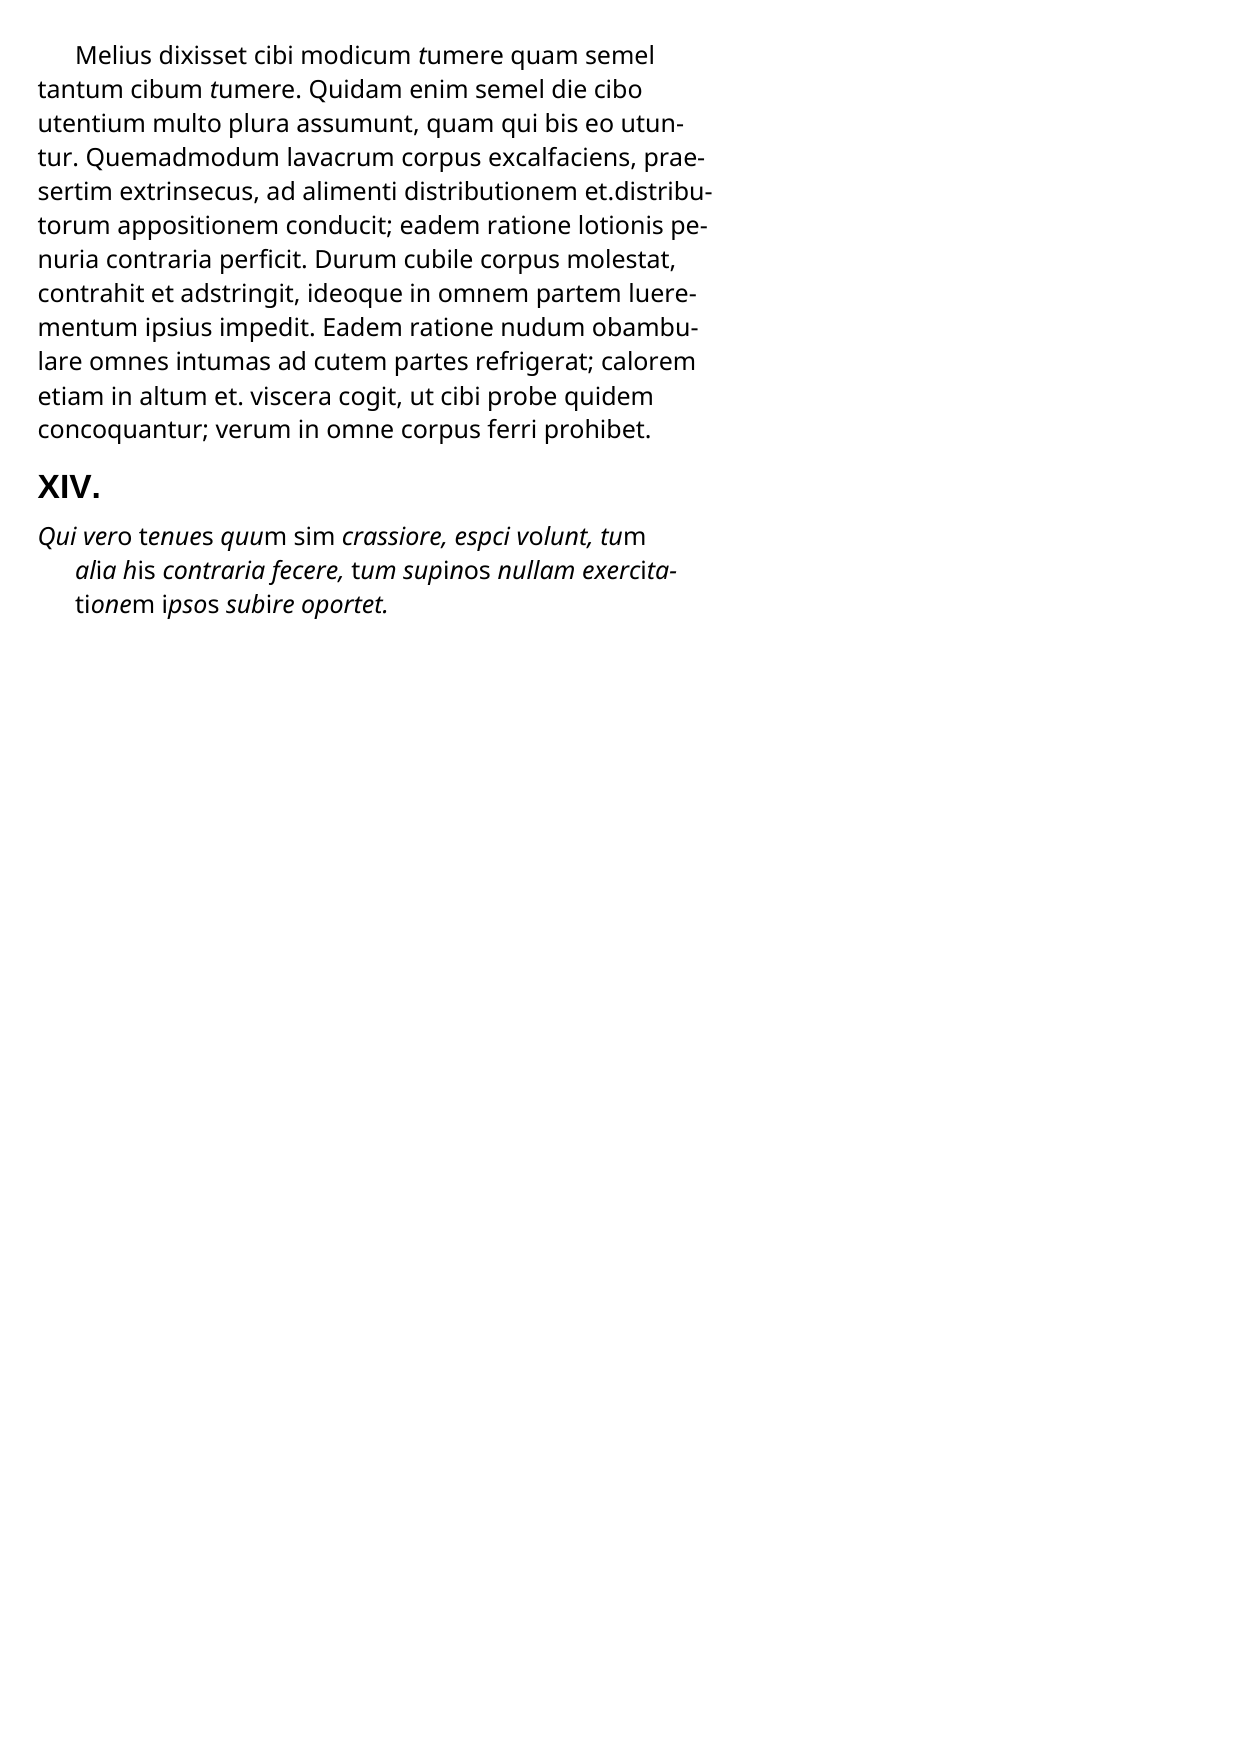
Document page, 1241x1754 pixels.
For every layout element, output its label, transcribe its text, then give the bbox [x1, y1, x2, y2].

text Qui vero tenues quum sim crassiore, espci volunt, tum alia his contraria fecere, tum supinos nullam exercita- tionem ipsos subire oportet. [37, 518, 1203, 620]
text Melius dixisset cibi modicum tumere quam semel tantum cibum tumere. Quidam enim semel die cibo utentium multo plura assumunt, quam qui bis eo utun- tur. Quemadmodum lavacrum corpus excalfaciens, prae- sertim extrinsecus, ad alimenti distributionem et.distribu- torum appositionem conducit; eadem ratione lotionis pe- nuria contraria perficit. Durum cubile corpus molestat, contrahit et adstringit, ideoque in omnem partem luere- mentum ipsius impedit. Eadem ratione nudum obambu- lare omnes intumas ad cutem partes refrigerat; calorem etiam in altum et. viscera cogit, ut cibi probe quidem concoquantur; verum in omne corpus ferri prohibet. [37, 37, 1203, 446]
subtitle XIV. [37, 467, 1203, 506]
